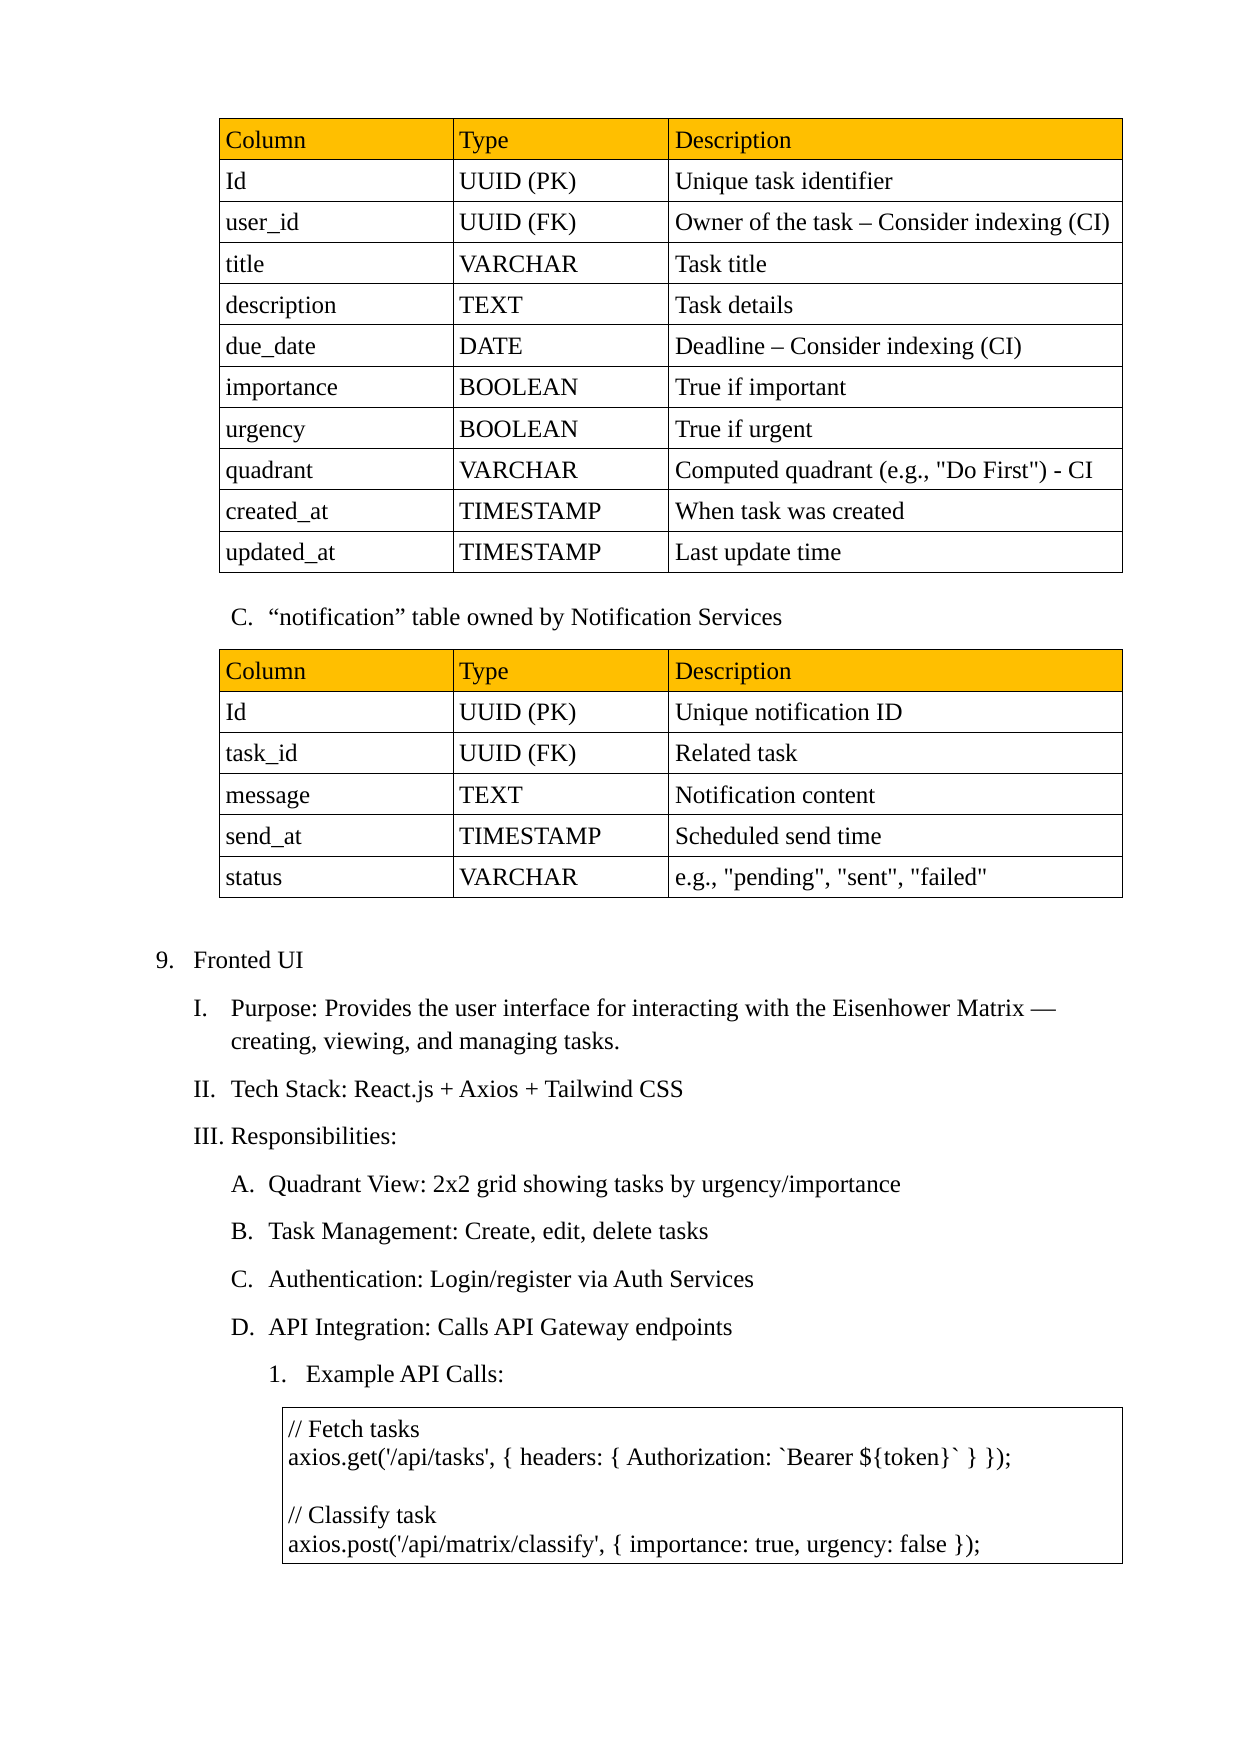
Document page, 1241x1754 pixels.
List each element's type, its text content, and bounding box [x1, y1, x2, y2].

table_cell Unique task identifier [669, 160, 1122, 201]
list Responsibilities: [193, 1121, 1122, 1150]
table_cell True if urgent [669, 408, 1122, 448]
table_header Type [454, 650, 668, 691]
table_cell VARCHAR [454, 857, 668, 897]
table_header Description [669, 119, 1122, 159]
table_cell Owner of the task – Consider indexing (CI) [669, 202, 1122, 242]
table_cell Unique notification ID [669, 692, 1122, 732]
table_cell DATE [454, 325, 668, 366]
table_cell BOOLEAN [454, 367, 668, 407]
table_cell TEXT [454, 774, 668, 814]
table_cell task_id [220, 733, 453, 773]
table_cell VARCHAR [454, 243, 668, 283]
table_cell Id [220, 692, 453, 732]
table_cell updated_at [220, 532, 453, 572]
table_header Type [454, 119, 668, 159]
table_cell TIMESTAMP [454, 490, 668, 531]
table_cell Task title [669, 243, 1122, 283]
table_cell UUID (FK) [454, 202, 668, 242]
table_cell send_at [220, 815, 453, 856]
table_cell UUID (PK) [454, 692, 668, 732]
table_cell message [220, 774, 453, 814]
table_cell Notification content [669, 774, 1122, 814]
table_cell e.g., "pending", "sent", "failed" [669, 857, 1122, 897]
list “notification” table owned by Notification Services [231, 602, 1122, 630]
table_cell status [220, 857, 453, 897]
list Fronted UI [156, 945, 1122, 974]
list Tech Stack: React.js + Axios + Tailwind CSS [193, 1074, 1122, 1102]
table_header Column [220, 650, 453, 691]
table_cell Id [220, 160, 453, 201]
table_cell quadrant [220, 449, 453, 489]
table_cell title [220, 243, 453, 283]
table_cell Scheduled send time [669, 815, 1122, 856]
table_cell TIMESTAMP [454, 532, 668, 572]
table_cell True if important [669, 367, 1122, 407]
table_cell due_date [220, 325, 453, 366]
table_cell Computed quadrant (e.g., "Do First") - CI [669, 449, 1122, 489]
table_header Column [220, 119, 453, 159]
table_cell UUID (FK) [454, 733, 668, 773]
table_cell Last update time [669, 532, 1122, 572]
table_cell TEXT [454, 284, 668, 324]
table_cell Task details [669, 284, 1122, 324]
table_cell Related task [669, 733, 1122, 773]
list Purpose: Provides the user interface for interacting with the Eisenhower Matrix — creating, viewing, and managing tasks. [193, 993, 1122, 1055]
table_cell importance [220, 367, 453, 407]
list Example API Calls: [268, 1359, 1122, 1388]
table_cell created_at [220, 490, 453, 531]
table_cell UUID (PK) [454, 160, 668, 201]
list Quadrant View: 2x2 grid showing tasks by urgency/importance [231, 1169, 1122, 1198]
table_cell urgency [220, 408, 453, 448]
list Authentication: Login/register via Auth Services [231, 1264, 1122, 1293]
table_cell user_id [220, 202, 453, 242]
table_header // Fetch tasks axios.get('/api/tasks', { headers: { Authorization: `Bearer ${token}` } }); // Classify task axios.post('/api/matrix/classify', { importance: true, urgency: false }); [283, 1408, 1122, 1563]
list API Integration: Calls API Gateway endpoints [231, 1312, 1122, 1340]
table_cell Deadline – Consider indexing (CI) [669, 325, 1122, 366]
table_cell TIMESTAMP [454, 815, 668, 856]
table_cell BOOLEAN [454, 408, 668, 448]
list Task Management: Create, edit, delete tasks [231, 1216, 1122, 1245]
table_header Description [669, 650, 1122, 691]
table_cell description [220, 284, 453, 324]
table_cell When task was created [669, 490, 1122, 531]
table_cell VARCHAR [454, 449, 668, 489]
